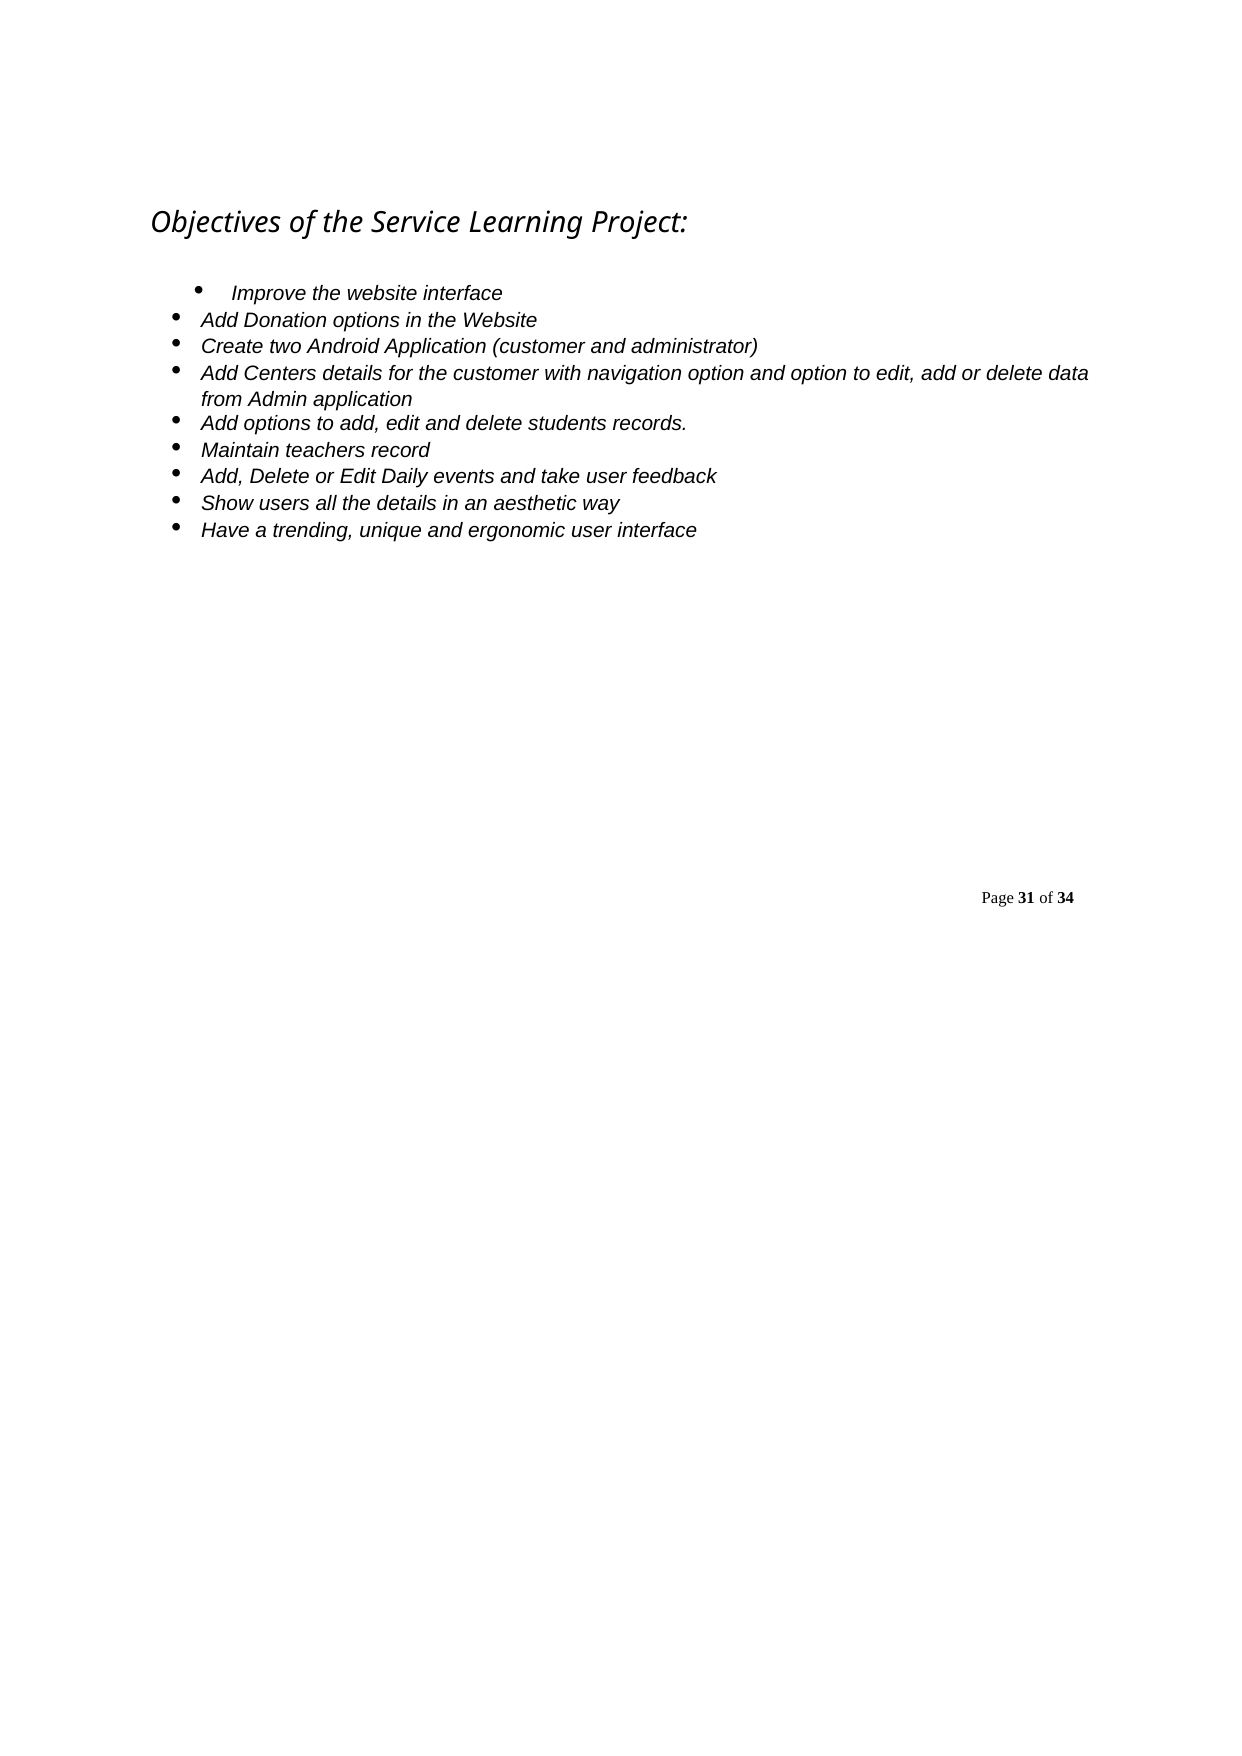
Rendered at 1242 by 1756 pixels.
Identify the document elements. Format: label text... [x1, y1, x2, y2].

list Show users all the details in an aesthetic way [171, 490, 1117, 517]
list Have a trending, unique and ergonomic user interface [171, 517, 1117, 543]
list Add Donation options in the Website [171, 307, 1117, 333]
list Improve the website interface [193, 280, 1117, 307]
text Objectives of the Service Learning Project: [150, 201, 1117, 241]
list Maintain teachers record [171, 437, 1117, 464]
list Add, Delete or Edit Daily events and take user feedback [171, 464, 1117, 490]
list Create two Android Application (customer and administrator) [171, 333, 1117, 360]
list Add options to add, edit and delete students records. [171, 411, 1117, 437]
list Add Centers details for the customer with navigation option and option to edit, add or delete data from Admin application [171, 360, 1117, 411]
text Page 31 of 34 [127, 888, 1074, 907]
